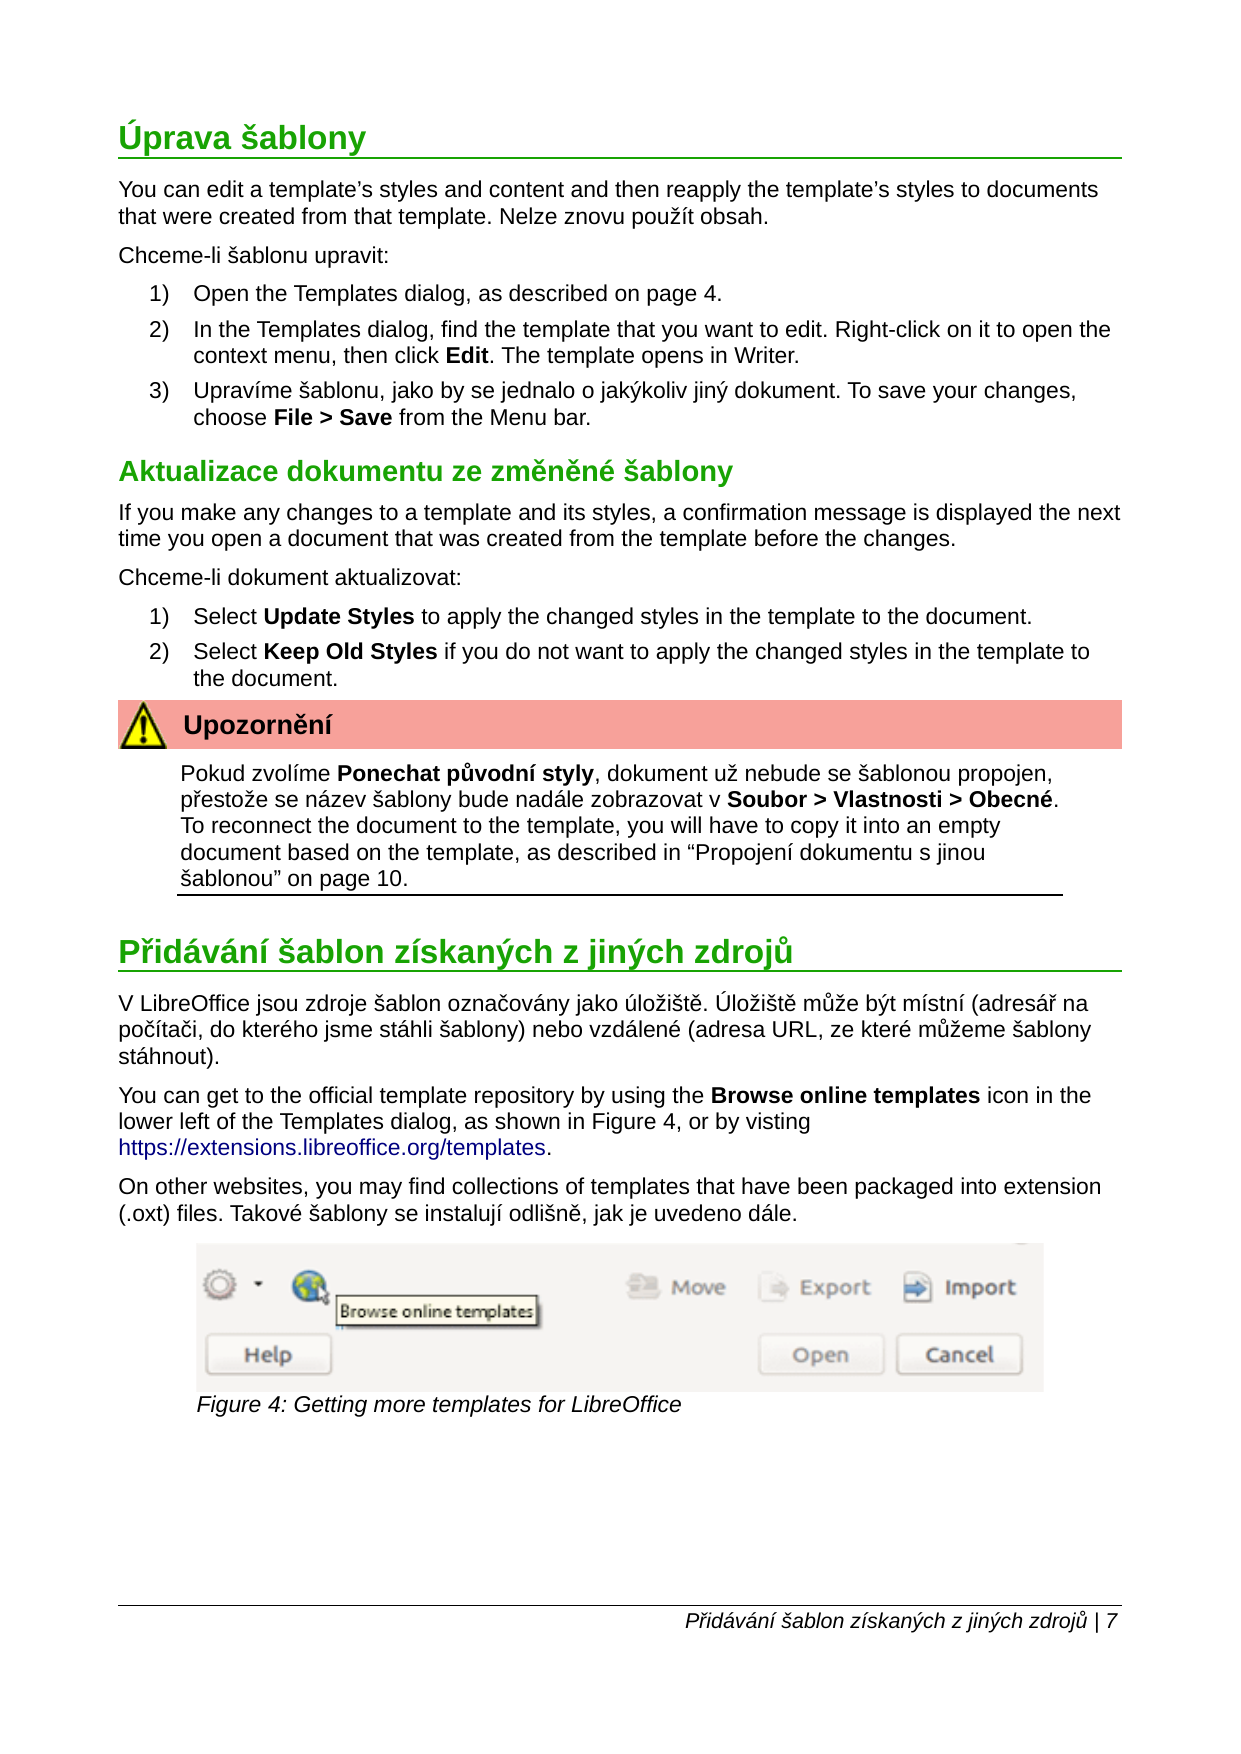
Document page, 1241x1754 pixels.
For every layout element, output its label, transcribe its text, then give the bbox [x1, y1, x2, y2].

text If you make any changes to a template and its styles, a confirmation message is displayed the next time you open a document that was created from the template before the changes. [118, 499, 1122, 552]
text You can edit a template’s styles and content and then reapply the template’s styles to documents that were created from that template. Nelze znovu použít obsah. [118, 176, 1122, 229]
picture [119, 700, 167, 749]
text You can get to the official template repository by using the Browse online templates icon in the lower left of the Templates dialog, as shown in Figure 4, or by visting https://extensions.libreoffice.org/templates. [118, 1082, 1122, 1161]
text V LibreOffice jsou zdroje šablon označovány jako úložiště. Úložiště může být místní (adresář na počítači, do kterého jsme stáhli šablony) nebo vzdálené (adresa URL, ze které můžeme šablony stáhnout). [118, 990, 1122, 1069]
picture [196, 1243, 1044, 1392]
text Figure 4: Getting more templates for LibreOffice [196, 1392, 1044, 1418]
text Chceme-li dokument aktualizovat: [118, 564, 1122, 590]
list Select Update Styles to apply the changed styles in the template to the document. [169, 603, 1122, 629]
list Open the Templates dialog, as described on page 4. [169, 280, 1122, 307]
list In the Templates dialog, find the template that you want to edit. Right-click on it to open the context menu, then click Edit. The template opens in Writer. [169, 316, 1122, 368]
list Upravíme šablonu, jako by se jednalo o jakýkoliv jiný dokument. To save your changes, choose File > Save from the Menu bar. [169, 377, 1122, 430]
subtitle Přidávání šablon získaných z jiných zdrojů [118, 932, 1122, 970]
list Chceme-li šablonu upravit: [118, 242, 1122, 268]
list Select Keep Old Styles if you do not want to apply the changed styles in the template to the document. [169, 638, 1122, 691]
subtitle Upozornění [167, 700, 1122, 749]
subtitle Aktualizace dokumentu ze změněné šablony [118, 453, 1122, 487]
text Pokud zvolíme Ponechat původní styly, dokument už nebude se šablonou propojen, přestože se název šablony bude nadále zobrazovat v Soubor > Vlastnosti > Obecné. To reconnect the document to the template, you will have to copy it into an empty document based on the template, as described in “Associating a document with a different template” on page 10. [177, 757, 1063, 894]
text On other websites, you may find collections of templates that have been packaged into extension (.oxt) files. Takové šablony se instalují odlišně, jak je uvedeno dále. [118, 1173, 1122, 1226]
text [196, 1238, 1044, 1243]
subtitle Úprava šablony [118, 118, 1122, 157]
